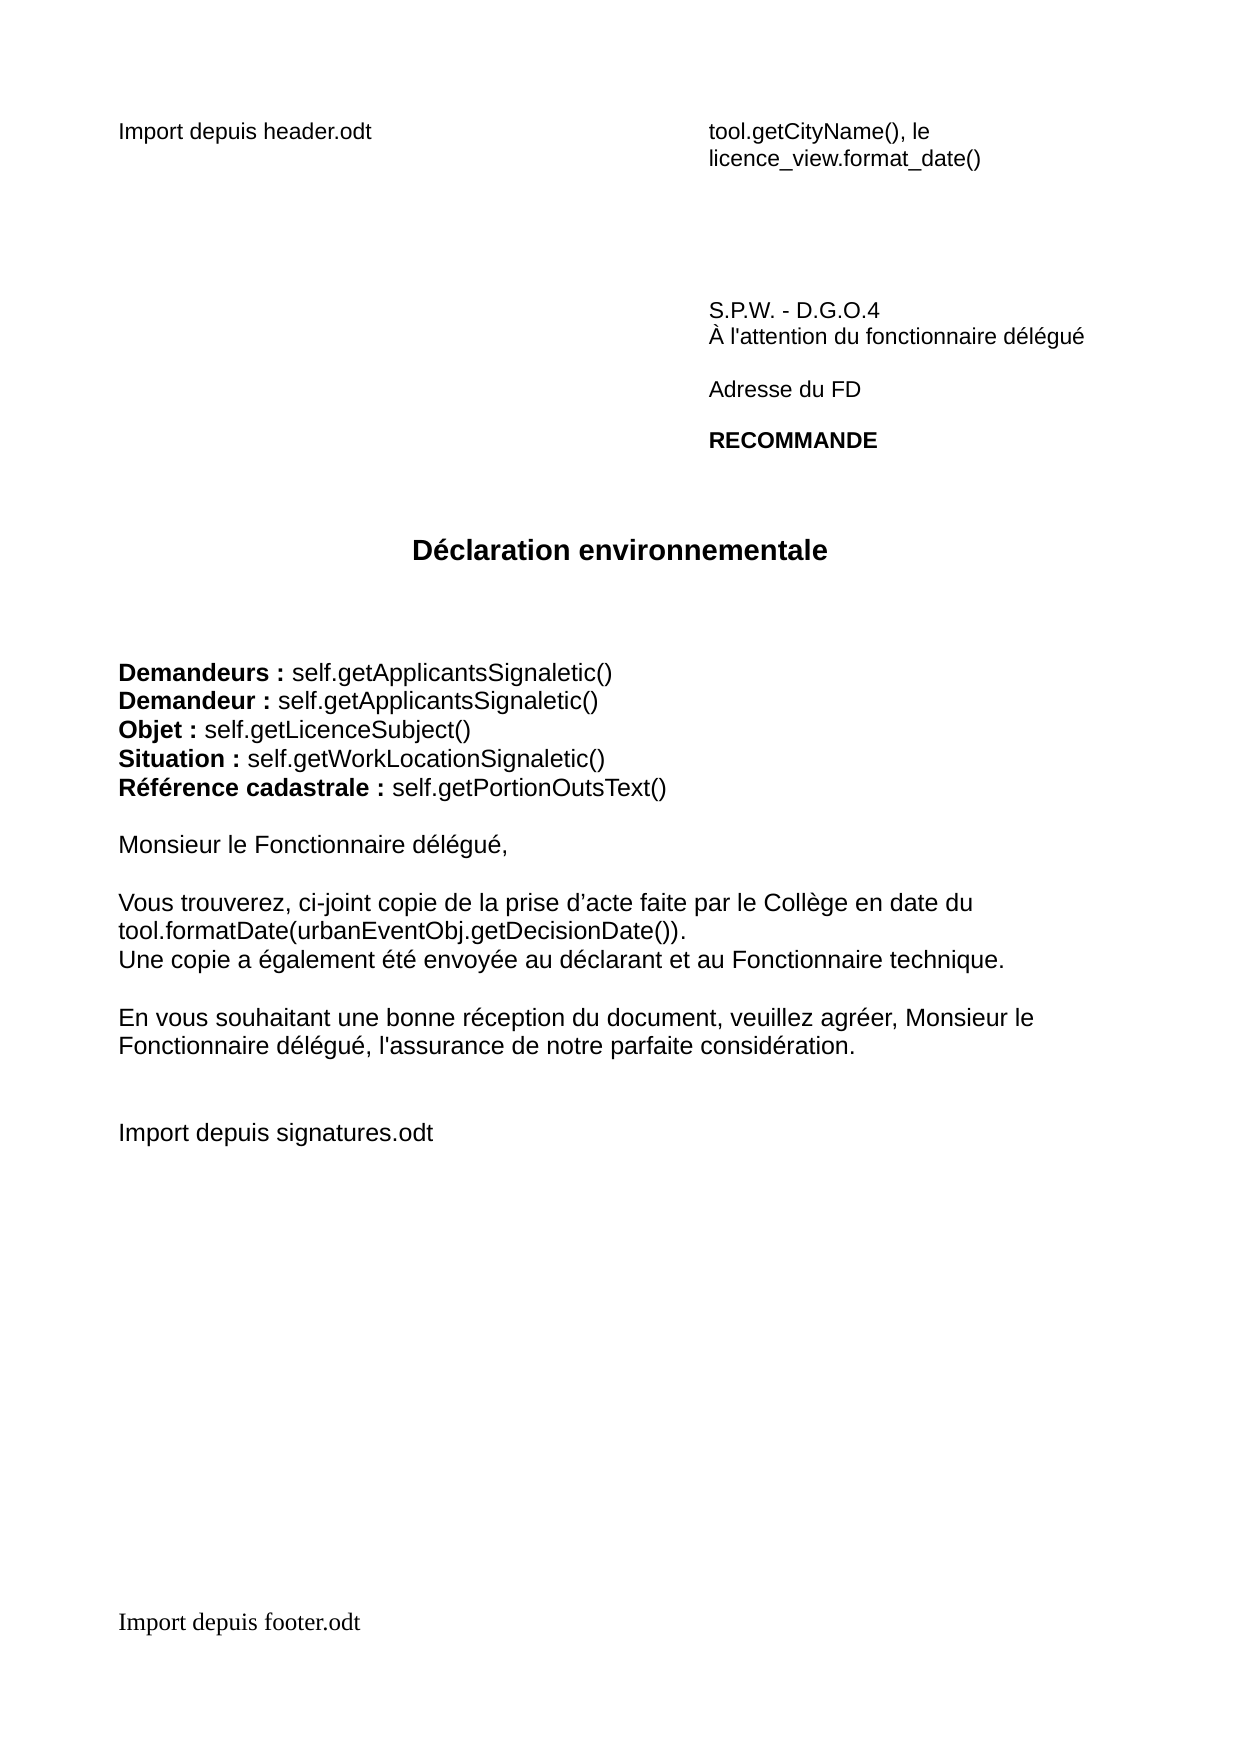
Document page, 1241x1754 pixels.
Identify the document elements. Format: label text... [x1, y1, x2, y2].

text Objet : self.getLicenceSubject() [118, 715, 1122, 744]
table_header Import depuis header.odt [118, 118, 708, 466]
table_header tool.getCityName(), le licence_view.format_date() S.P.W. - D.G.O.4 À l'attention du fonctionnaire délégué Adresse du FD RECOMMANDE [709, 118, 1128, 466]
text Demandeur : self.getApplicantsSignaletic() [118, 686, 1122, 715]
title Déclaration environnementale [118, 533, 1122, 567]
text Monsieur le Fonctionnaire délégué, [118, 830, 1122, 859]
text Demandeurs : self.getApplicantsSignaletic() [118, 658, 1122, 686]
text Import depuis signatures.odt [118, 1118, 1122, 1146]
text Référence cadastrale : self.getPortionOutsText() [118, 773, 1122, 801]
text En vous souhaitant une bonne réception du document, veuillez agréer, Monsieur le Fonctionnaire délégué, l'assurance de notre parfaite considération. [118, 1003, 1122, 1060]
text Une copie a également été envoyée au déclarant et au Fonctionnaire technique. [118, 945, 1122, 974]
text Situation : self.getWorkLocationSignaletic() [118, 744, 1122, 773]
text Vous trouverez, ci-joint copie de la prise d’acte faite par le Collège en date du tool.formatDate(urbanEventObj.getDecisionDate()). [118, 888, 1122, 945]
